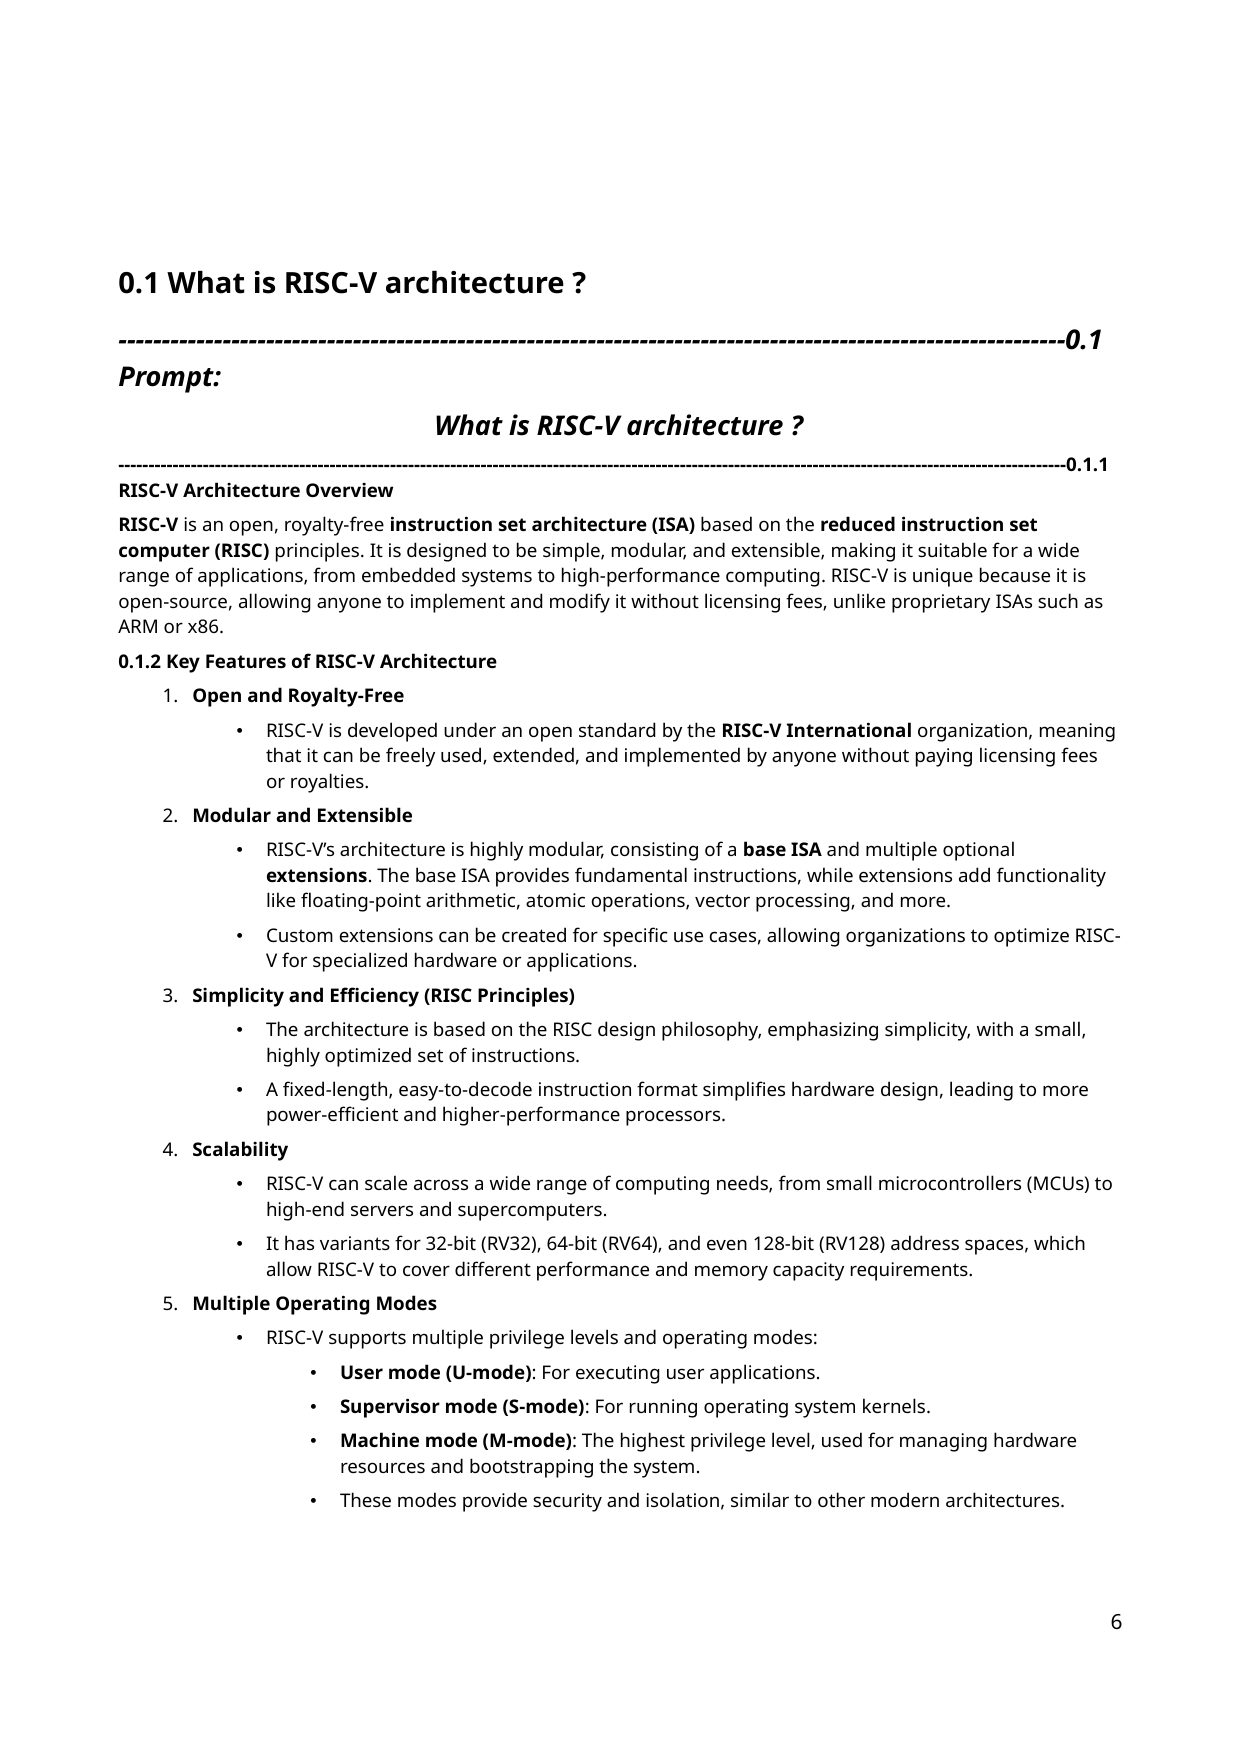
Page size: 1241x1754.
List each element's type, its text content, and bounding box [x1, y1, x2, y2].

list Modular and Extensible [162, 802, 1122, 828]
list RISC-V is developed under an open standard by the RISC-V International organization, meaning that it can be freely used, extended, and implemented by anyone without paying licensing fees or royalties. [236, 717, 1122, 793]
list Open and Royalty-Free [162, 682, 1122, 708]
list RISC-V can scale across a wide range of computing needs, from small microcontrollers (MCUs) to high-end servers and supercomputers. [236, 1171, 1122, 1222]
list Simplicity and Efficiency (RISC Principles) [162, 982, 1122, 1007]
list Multiple Operating Modes [162, 1290, 1122, 1316]
text -------------------------------------------------------------------------------------------------------------------------------------------------------------0.1.1 RISC-V Architecture Overview [118, 452, 1122, 503]
list User mode (U-mode): For executing user applications. [310, 1359, 1122, 1384]
list Scalability [162, 1136, 1122, 1162]
list The architecture is based on the RISC design philosophy, emphasizing simplicity, with a small, highly optimized set of instructions. [236, 1016, 1122, 1067]
text RISC-V is an open, royalty-free instruction set architecture (ISA) based on the reduced instruction set computer (RISC) principles. It is designed to be simple, modular, and extensible, making it suitable for a wide range of applications, from embedded systems to high-performance computing. RISC-V is unique because it is open-source, allowing anyone to implement and modify it without licensing fees, unlike proprietary ISAs such as ARM or x86. [118, 512, 1122, 639]
list These modes provide security and isolation, similar to other modern architectures. [310, 1488, 1122, 1513]
list Machine mode (M-mode): The highest privilege level, used for managing hardware resources and bootstrapping the system. [310, 1428, 1122, 1479]
text What is RISC-V architecture ? [118, 406, 1122, 443]
text 0.1.2 Key Features of RISC-V Architecture [118, 648, 1122, 674]
text -------------------------------------------------------------------------------------------------------------0.1 Prompt: [118, 320, 1122, 394]
list A fixed-length, easy-to-decode instruction format simplifies hardware design, leading to more power-efficient and higher-performance processors. [236, 1076, 1122, 1127]
list RISC-V supports multiple privilege levels and operating modes: [236, 1325, 1122, 1350]
list Supervisor mode (S-mode): For running operating system kernels. [310, 1393, 1122, 1419]
list RISC-V’s architecture is highly modular, consisting of a base ISA and multiple optional extensions. The base ISA provides fundamental instructions, while extensions add functionality like floating-point arithmetic, atomic operations, vector processing, and more. [236, 837, 1122, 913]
list Custom extensions can be created for specific use cases, allowing organizations to optimize RISC-V for specialized hardware or applications. [236, 922, 1122, 973]
list It has variants for 32-bit (RV32), 64-bit (RV64), and even 128-bit (RV128) address spaces, which allow RISC-V to cover different performance and memory capacity requirements. [236, 1230, 1122, 1281]
subtitle 0.1 What is RISC-V architecture ? [118, 262, 1122, 302]
